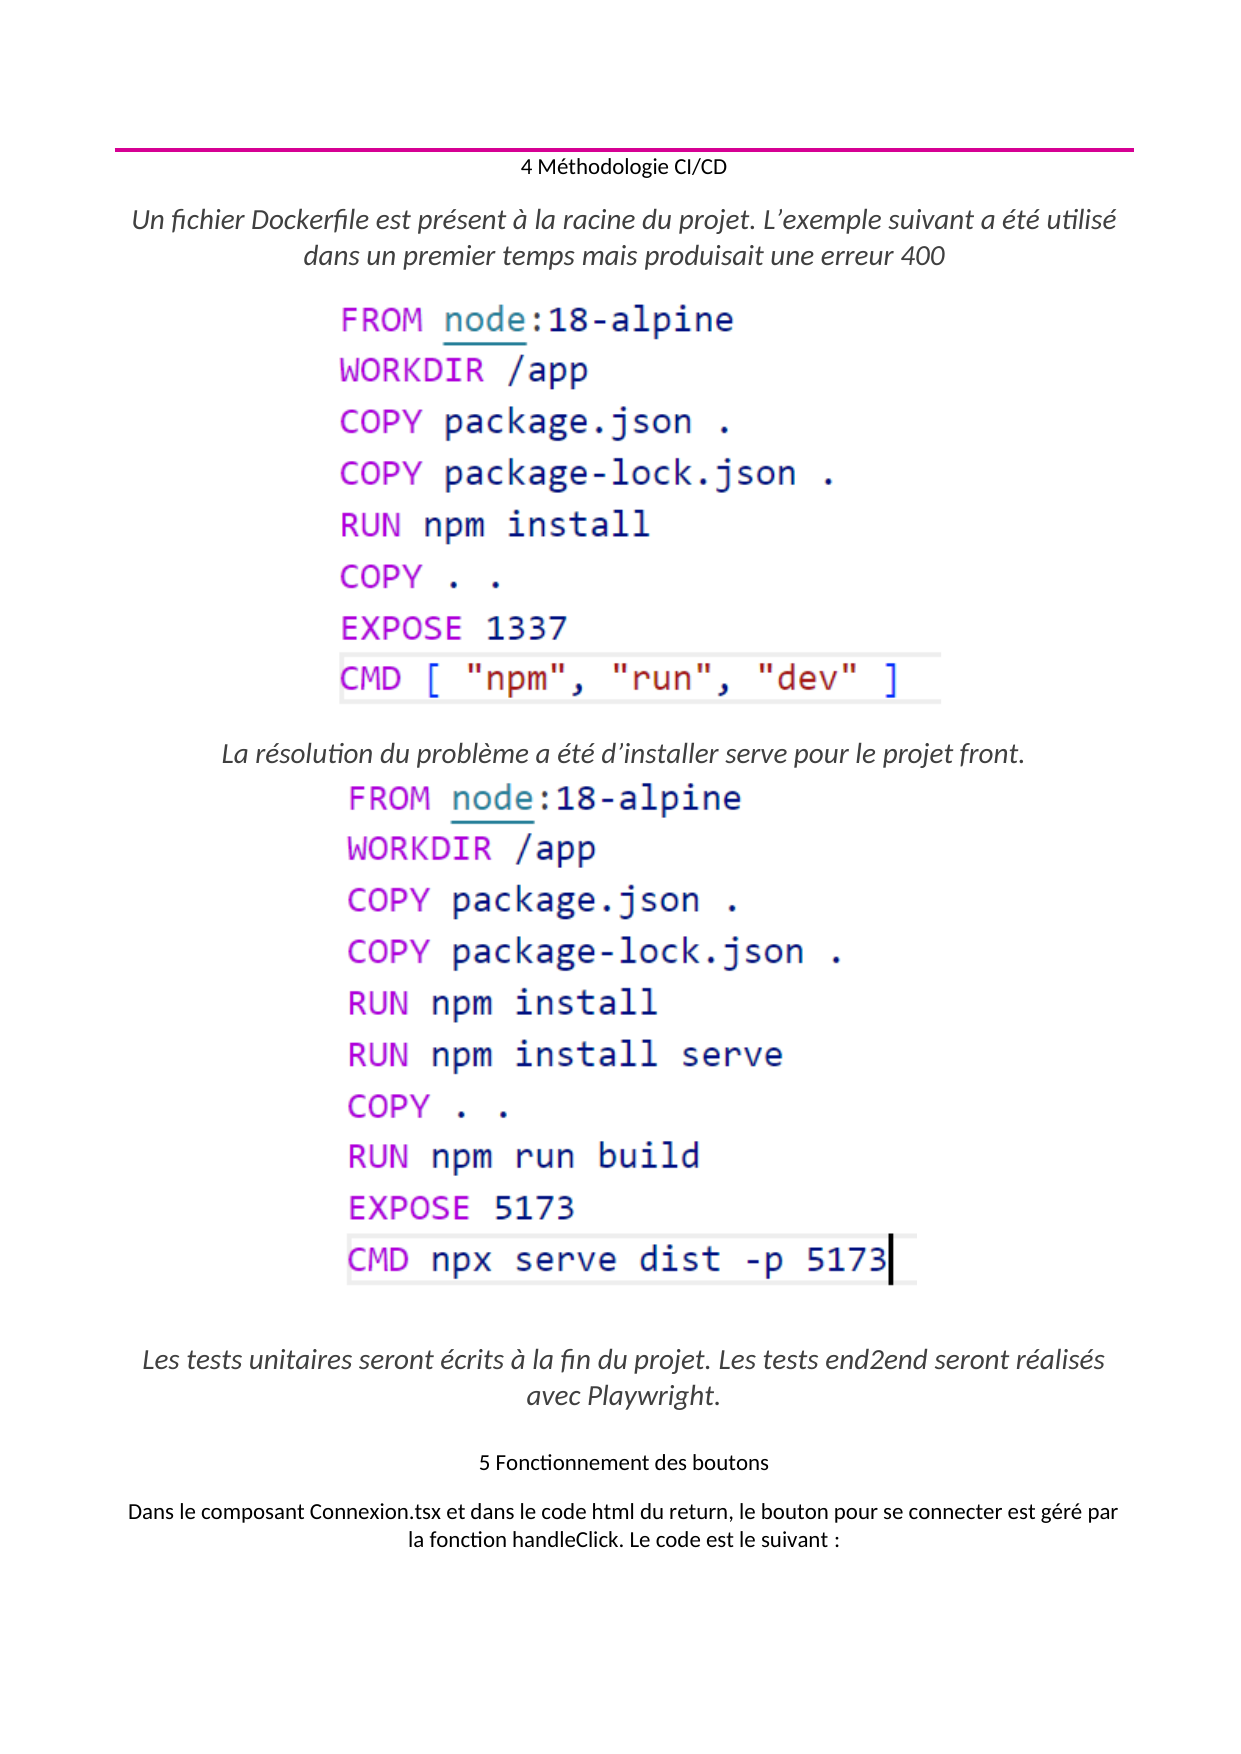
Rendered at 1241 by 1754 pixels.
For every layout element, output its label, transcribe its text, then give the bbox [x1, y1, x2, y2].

picture [331, 771, 917, 1301]
picture [313, 294, 942, 723]
table_cell 4 Méthodologie CI/CD Un fichier Dockerfile est présent à la racine du projet. L’exemple suivant a été utilisé dans un premier temps mais produisait une erreur 400 La résolution du problème a été d’installer serve pour le projet front. Les tests unitaires seront écrits à la fin du projet. Les tests end2end seront réalisés avec Playwright. 5 Fonctionnement des boutons Dans le composant Connexion.tsx et dans le code html du return, le bouton pour se connecter est géré par la fonction handleClick. Le code est le suivant : [115, 152, 1133, 1574]
